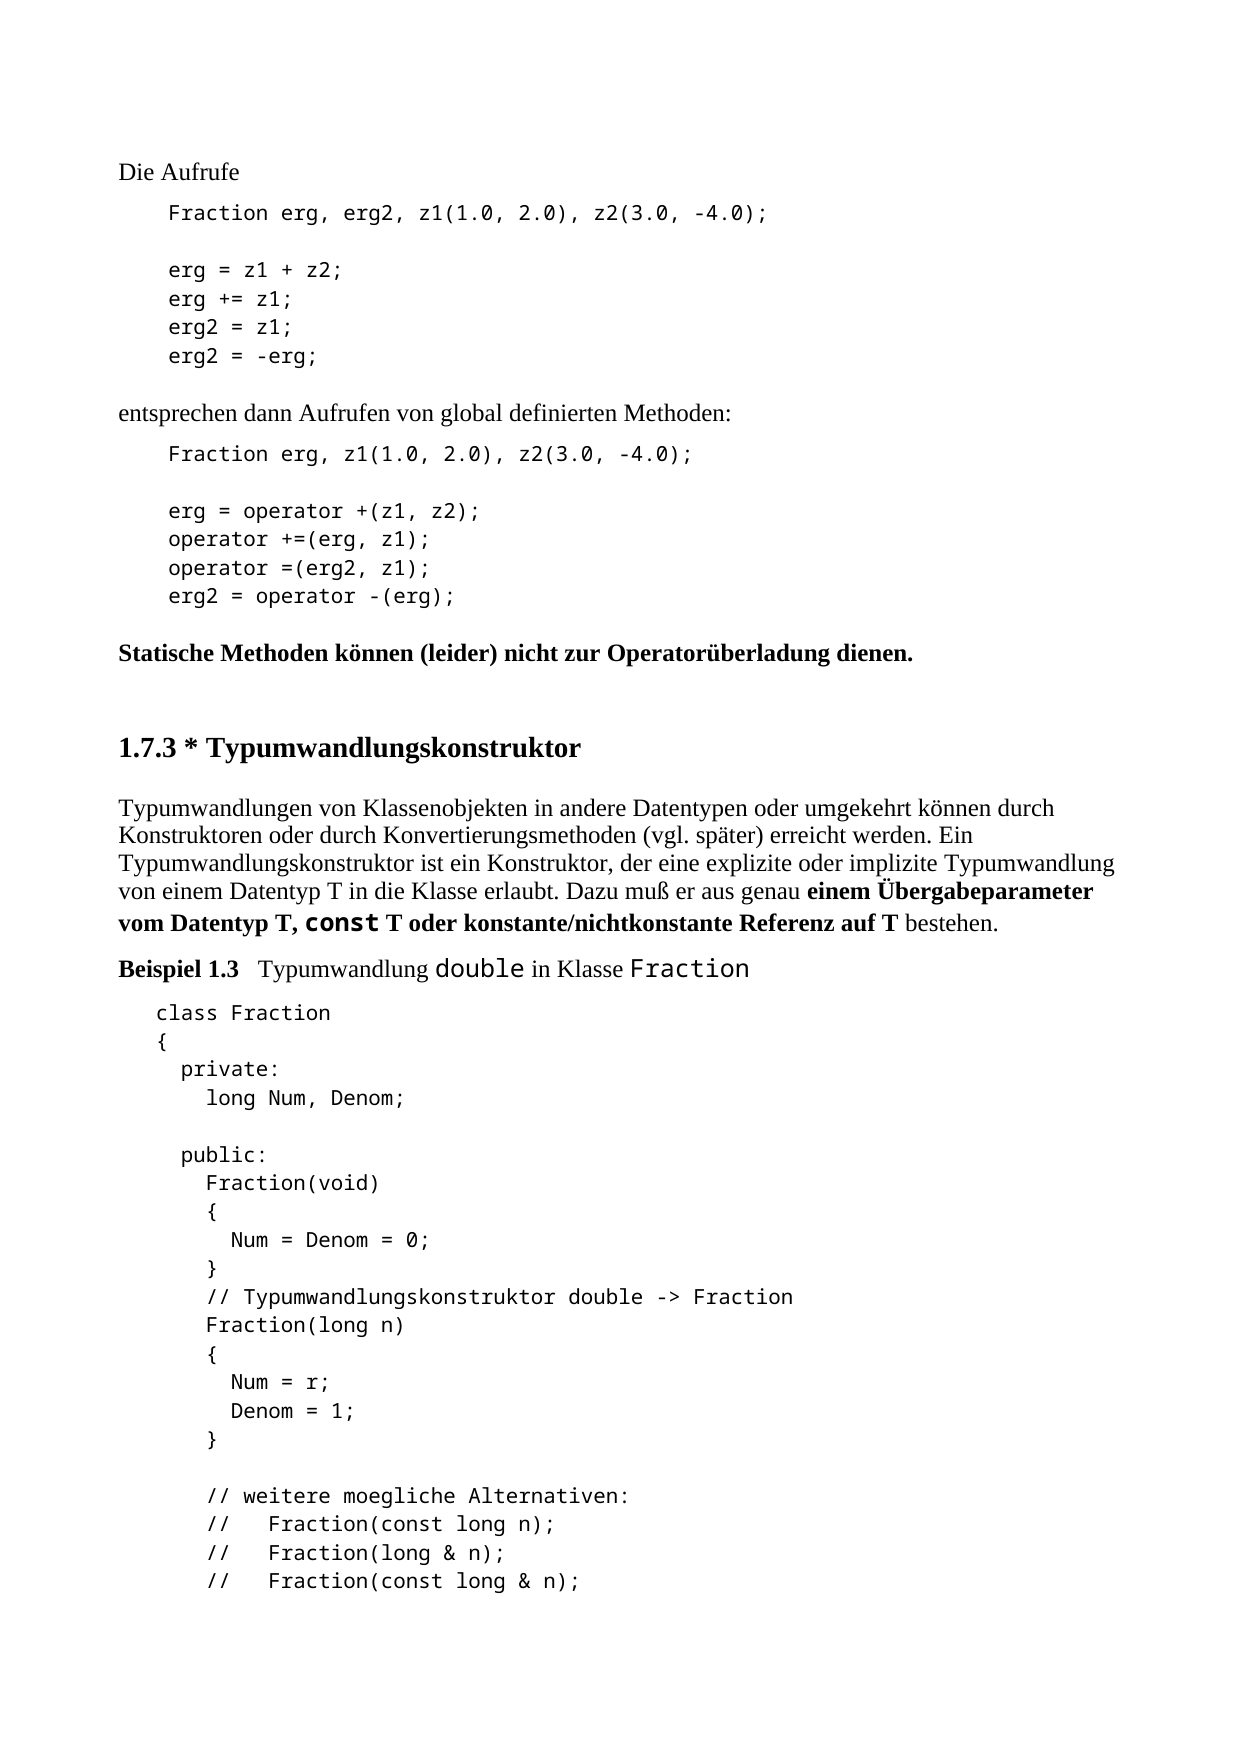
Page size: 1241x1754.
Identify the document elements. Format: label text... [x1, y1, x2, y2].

text // Typumwandlungskonstruktor double -> Fraction [118, 1282, 1122, 1310]
text class Fraction [118, 998, 1122, 1026]
text Die Aufrufe [118, 158, 1122, 186]
text erg += z1; [118, 284, 1122, 312]
text erg = z1 + z2; [118, 255, 1122, 284]
text private: [118, 1054, 1122, 1083]
text Fraction(long n) [118, 1310, 1122, 1339]
text Beispiel 1.3 Typumwandlung double in Klasse Fraction [118, 951, 1122, 985]
text public: [118, 1140, 1122, 1168]
text Fraction erg, z1(1.0, 2.0), z2(3.0, -4.0); [118, 439, 1122, 467]
text long Num, Denom; [118, 1083, 1122, 1111]
text Fraction erg, erg2, z1(1.0, 2.0), z2(3.0, -4.0); [118, 198, 1122, 227]
text Typumwandlungen von Klassenobjekten in andere Datentypen oder umgekehrt können durch Konstruktoren oder durch Konvertierungsmethoden (vgl. später) erreicht werden. Ein Typumwandlungskonstruktor ist ein Konstruktor, der eine explizite oder implizite Typumwandlung von einem Datentyp T in die Klasse erlaubt. Dazu muß er aus genau einem Übergabeparameter vom Datentyp T, const T oder konstante/nichtkonstante Referenz auf T bestehen. [118, 794, 1122, 938]
text erg = operator +(z1, z2); [118, 496, 1122, 524]
text // Fraction(long & n); [118, 1538, 1122, 1566]
text } [118, 1253, 1122, 1282]
text entsprechen dann Aufrufen von global definierten Methoden: [118, 399, 1122, 426]
text erg2 = z1; [118, 312, 1122, 341]
text // Fraction(const long n); [118, 1509, 1122, 1538]
text Num = Denom = 0; [118, 1225, 1122, 1253]
text erg2 = operator -(erg); [118, 581, 1122, 609]
text { [118, 1026, 1122, 1054]
text { [118, 1339, 1122, 1367]
text Statische Methoden können (leider) nicht zur Operatorüberladung dienen. [118, 639, 1122, 694]
text // weitere moegliche Alternativen: [118, 1481, 1122, 1509]
text operator =(erg2, z1); [118, 553, 1122, 581]
text } [118, 1424, 1122, 1453]
text // Fraction(const long & n); [118, 1566, 1122, 1595]
text { [118, 1197, 1122, 1225]
text Denom = 1; [118, 1396, 1122, 1424]
subtitle 1.7.3 * Typumwandlungskonstruktor [118, 732, 1122, 764]
text operator +=(erg, z1); [118, 524, 1122, 553]
text Fraction(void) [118, 1168, 1122, 1197]
text erg2 = -erg; [118, 341, 1122, 369]
text Num = r; [118, 1367, 1122, 1396]
